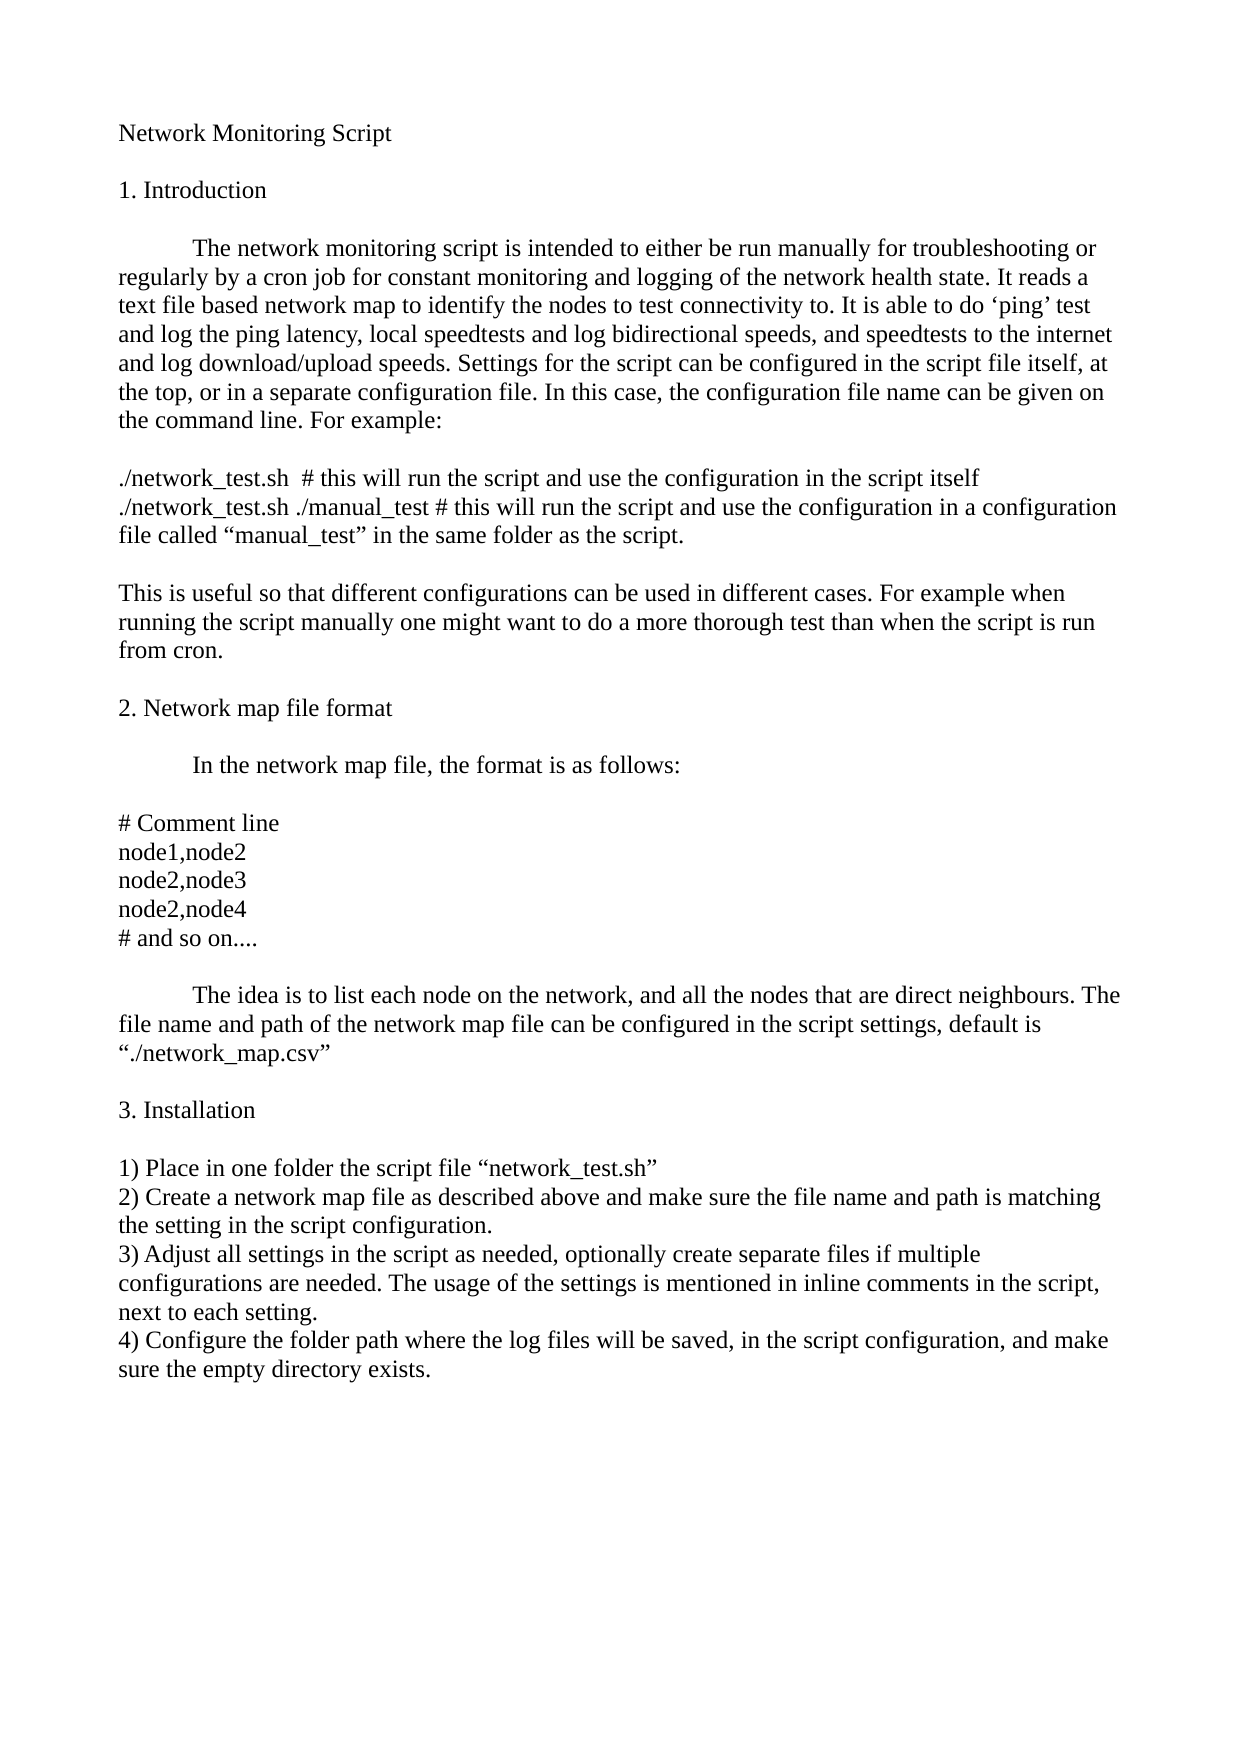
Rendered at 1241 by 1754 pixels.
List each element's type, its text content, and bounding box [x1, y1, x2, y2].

text 1. Introduction [118, 176, 1122, 204]
text The idea is to list each node on the network, and all the nodes that are direct neighbours. The file name and path of the network map file can be configured in the script settings, default is “./network_map.csv” [118, 981, 1122, 1067]
text 4) Configure the folder path where the log files will be saved, in the script configuration, and make sure the empty directory exists. [118, 1326, 1122, 1383]
text In the network map file, the format is as follows: [118, 751, 1122, 779]
text node2,node4 [118, 894, 1122, 923]
text 3. Installation [118, 1096, 1122, 1124]
text # and so on.... [118, 923, 1122, 952]
text ./network_test.sh # this will run the script and use the configuration in the script itself [118, 463, 1122, 492]
text node2,node3 [118, 866, 1122, 894]
text 2) Create a network map file as described above and make sure the file name and path is matching the setting in the script configuration. [118, 1182, 1122, 1239]
text node1,node2 [118, 837, 1122, 866]
text 1) Place in one folder the script file “network_test.sh” [118, 1153, 1122, 1182]
text ./network_test.sh ./manual_test # this will run the script and use the configuration in a configuration file called “manual_test” in the same folder as the script. [118, 492, 1122, 549]
text 3) Adjust all settings in the script as needed, optionally create separate files if multiple configurations are needed. The usage of the settings is mentioned in inline comments in the script, next to each setting. [118, 1239, 1122, 1326]
text The network monitoring script is intended to either be run manually for troubleshooting or regularly by a cron job for constant monitoring and logging of the network health state. It reads a text file based network map to identify the nodes to test connectivity to. It is able to do ‘ping’ test and log the ping latency, local speedtests and log bidirectional speeds, and speedtests to the internet and log download/upload speeds. Settings for the script can be configured in the script file itself, at the top, or in a separate configuration file. In this case, the configuration file name can be given on the command line. For example: [118, 233, 1122, 434]
text 2. Network map file format [118, 693, 1122, 722]
text This is useful so that different configurations can be used in different cases. For example when running the script manually one might want to do a more thorough test than when the script is run from cron. [118, 578, 1122, 664]
text # Comment line [118, 808, 1122, 837]
text Network Monitoring Script [118, 118, 1122, 147]
